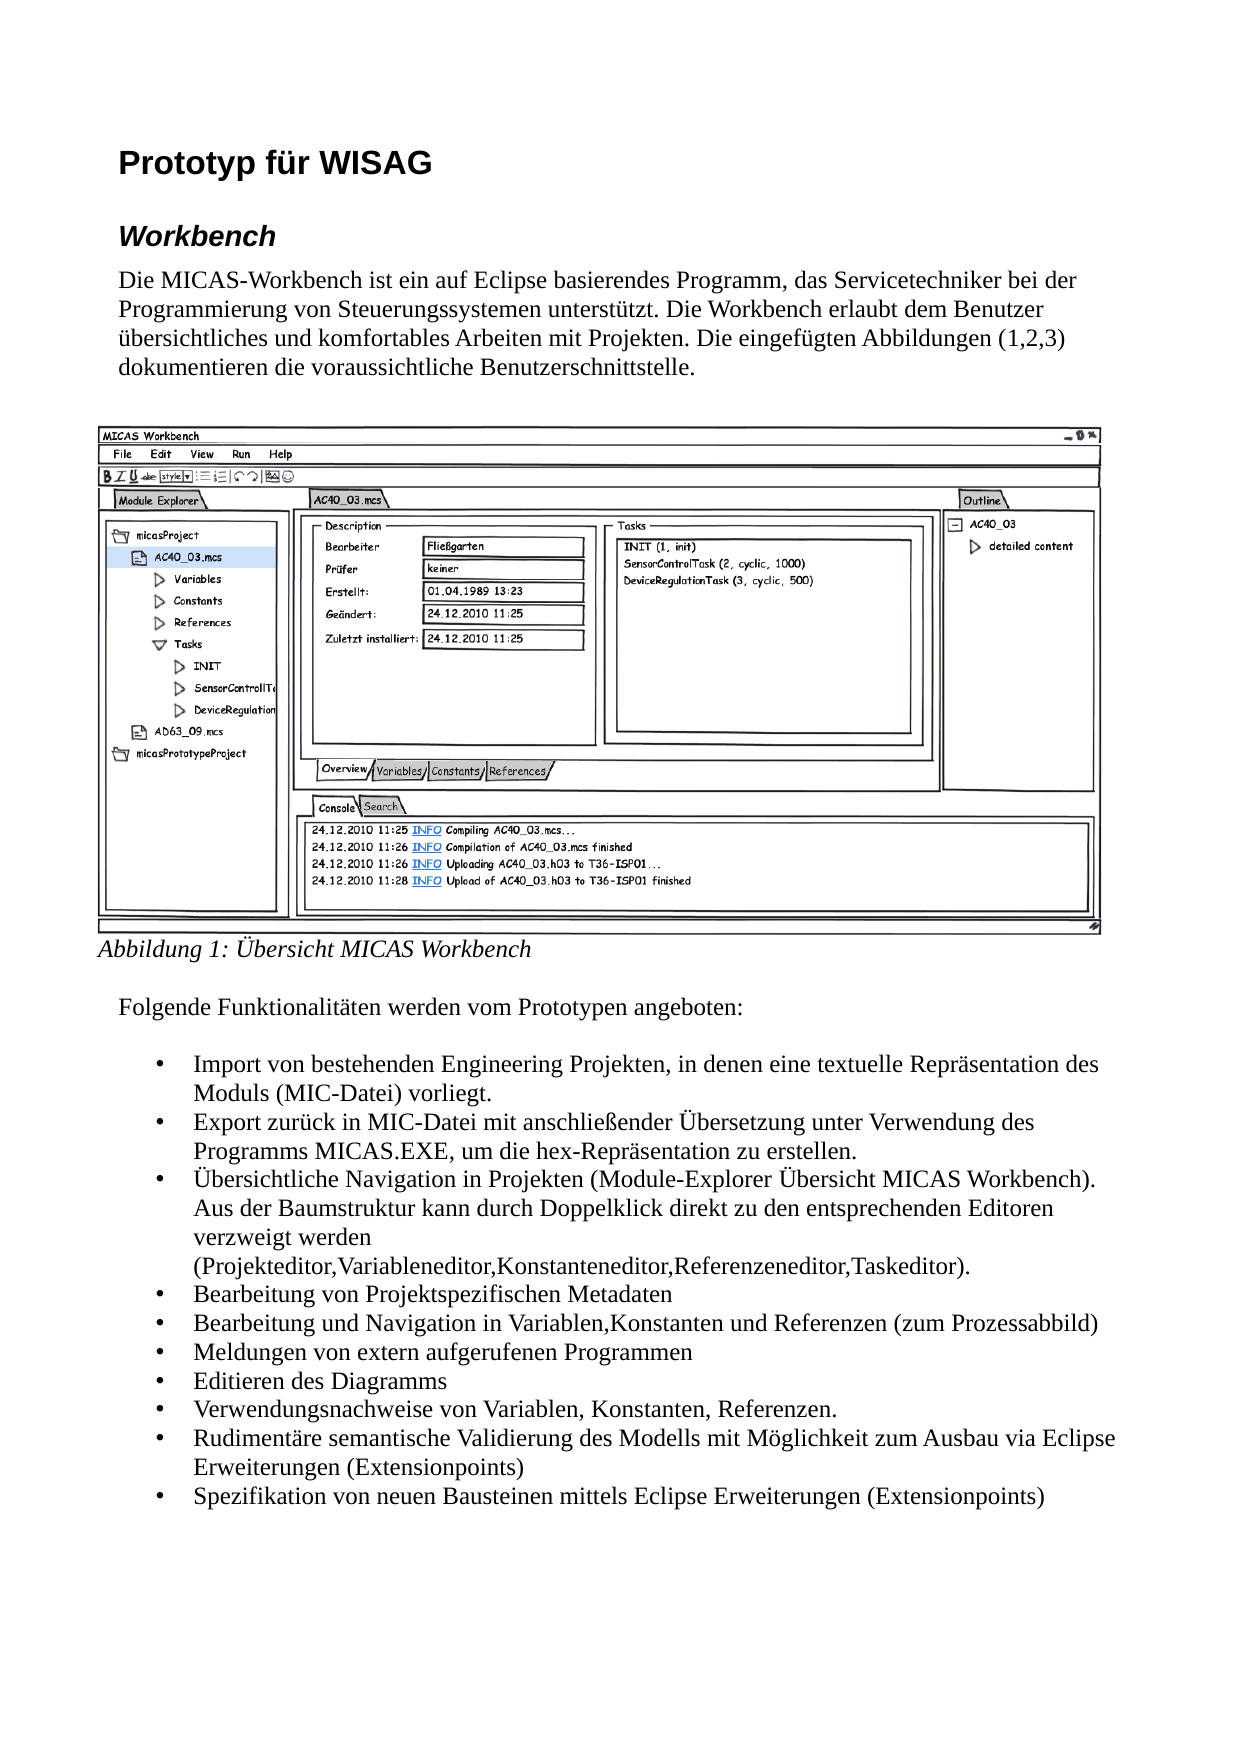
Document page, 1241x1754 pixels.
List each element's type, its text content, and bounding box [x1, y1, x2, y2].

picture [97, 425, 1102, 935]
list Bearbeitung von Projektspezifischen Metadaten [156, 1279, 1122, 1308]
text Abbildung 1: Übersicht MICAS Workbench [98, 935, 1102, 963]
text Die MICAS-Workbench ist ein auf Eclipse basierendes Programm, das Servicetechniker bei der Programmierung von Steuerungssystemen unterstützt. Die Workbench erlaubt dem Benutzer übersichtliches und komfortables Arbeiten mit Projekten. Die eingefügten Abbildungen (1,2,3) dokumentieren die voraussichtliche Benutzerschnittstelle. [118, 265, 1122, 380]
list Bearbeitung und Navigation in Variablen,Konstanten und Referenzen (zum Prozessabbild) [156, 1308, 1122, 1337]
list Editieren des Diagramms [156, 1366, 1122, 1394]
subtitle Prototyp für WISAG [118, 143, 1122, 182]
list Übersichtliche Navigation in Projekten (Module-Explorer Übersicht MICAS Workbench). Aus der Baumstruktur kann durch Doppelklick direkt zu den entsprechenden Editoren verzweigt werden (Projekteditor,Variableneditor,Konstanteneditor,Referenzeneditor,Taskeditor). [156, 1164, 1122, 1279]
list Rudimentäre semantische Validierung des Modells mit Möglichkeit zum Ausbau via Eclipse Erweiterungen (Extensionpoints) [156, 1423, 1122, 1481]
list Export zurück in MIC-Datei mit anschließender Übersetzung unter Verwendung des Programms MICAS.EXE, um die hex-Repräsentation zu erstellen. [156, 1107, 1122, 1164]
subtitle Workbench [118, 219, 1122, 253]
list Meldungen von extern aufgerufenen Programmen [156, 1337, 1122, 1366]
list Spezifikation von neuen Bausteinen mittels Eclipse Erweiterungen (Extensionpoints) [156, 1481, 1122, 1509]
list Verwendungsnachweise von Variablen, Konstanten, Referenzen. [156, 1394, 1122, 1423]
list Import von bestehenden Engineering Projekten, in denen eine textuelle Repräsentation des Moduls (MIC-Datei) vorliegt. [156, 1049, 1122, 1107]
text Folgende Funktionalitäten werden vom Prototypen angeboten: [118, 992, 1122, 1021]
